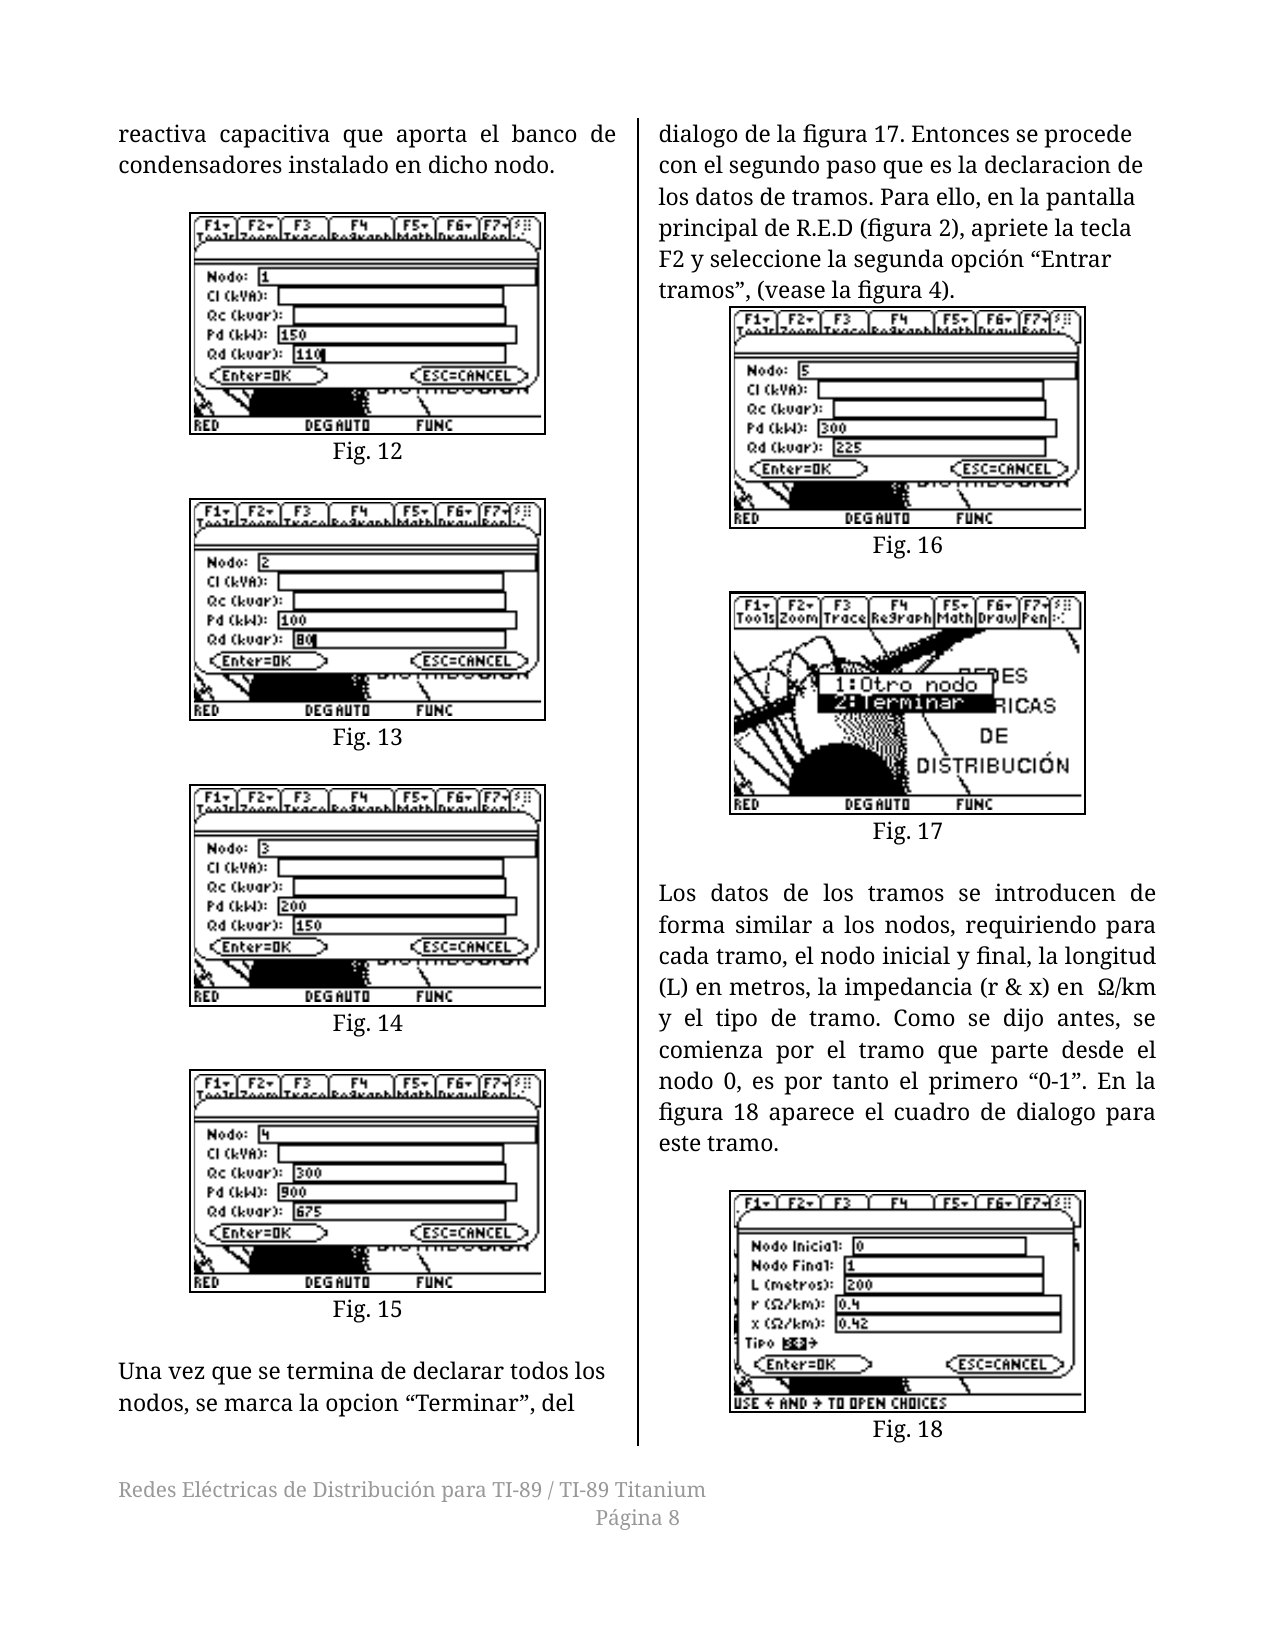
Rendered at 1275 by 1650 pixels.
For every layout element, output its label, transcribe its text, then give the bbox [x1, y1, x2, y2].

text Fig. 14 [118, 1007, 617, 1038]
text Una vez que se termina de declarar todos los nodos, se marca la opcion “Terminar”, del [118, 1355, 617, 1418]
text Fig. 18 [658, 1190, 1157, 1444]
text dialogo de la figura 17. Entonces se procede con el segundo paso que es la declaracion de los datos de tramos. Para ello, en la pantalla principal de R.E.D (figura 2), apriete la tecla F2 y seleccione la segunda opción “Entrar tramos”, (vease la figura 4). [658, 118, 1157, 306]
picture [733, 596, 1082, 810]
picture [193, 788, 542, 1002]
text Fig. 15 [118, 1293, 617, 1324]
picture [733, 1194, 1082, 1409]
text Fig. 12 [118, 435, 617, 466]
text Los datos de los tramos se introducen de forma similar a los nodos, requiriendo para cada tramo, el nodo inicial y final, la longitud (L) en metros, la impedancia (r & x) en Ω/km y el tipo de tramo. Como se dijo antes, se comienza por el tramo que parte desde el nodo 0, es por tanto el primero “0-1”. En la figura 18 aparece el cuadro de dialogo para este tramo. [658, 877, 1157, 1158]
picture [193, 216, 542, 431]
picture [193, 502, 542, 716]
text Fig. 13 [118, 721, 617, 752]
text reactiva capacitiva que aporta el banco de condensadores instalado en dicho nodo. [118, 118, 617, 181]
text Fig. 17 [658, 815, 1157, 846]
text Fig. 16 [658, 529, 1157, 560]
picture [193, 1074, 542, 1288]
picture [733, 310, 1082, 524]
